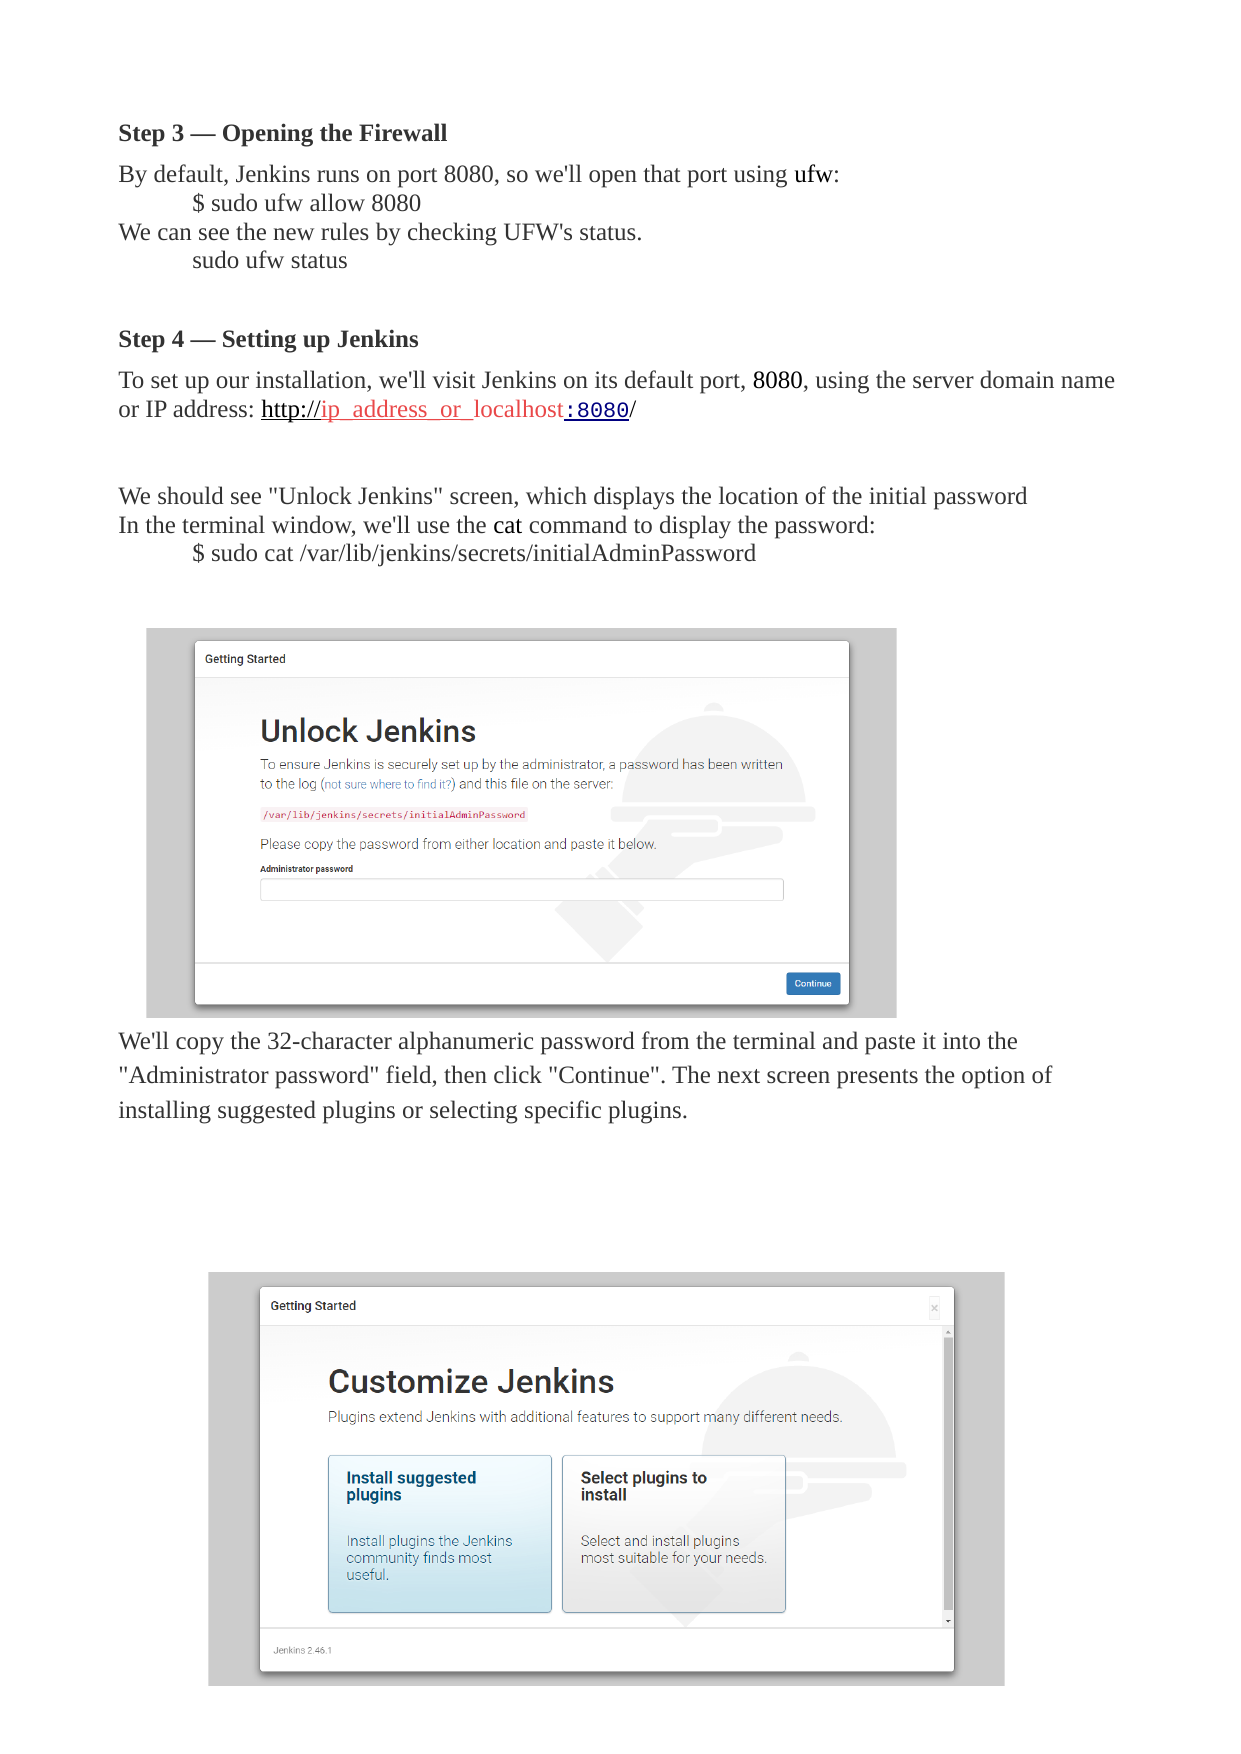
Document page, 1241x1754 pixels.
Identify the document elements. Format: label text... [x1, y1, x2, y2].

subtitle Step 4 — Setting up Jenkins [118, 324, 1122, 353]
text In the terminal window, we'll use the cat command to display the password: [118, 510, 1122, 538]
text By default, Jenkins runs on port 8080, so we'll open that port using ufw: [118, 159, 1122, 188]
text We should see "Unlock Jenkins" screen, which displays the location of the initial password [118, 481, 1122, 510]
text To set up our installation, we'll visit Jenkins on its default port, 8080, using the server domain name or IP address: http://ip_address_or_localhost:8080/ [118, 365, 1122, 424]
text $ sudo cat /var/lib/jenkins/secrets/initialAdminPassword [118, 538, 1122, 567]
subtitle Step 3 — Opening the Firewall [118, 118, 1122, 147]
picture [208, 1272, 1005, 1686]
text $ sudo ufw allow 8080 [118, 188, 1122, 217]
picture [146, 628, 897, 1018]
text sudo ufw status [118, 246, 1122, 274]
text We can see the new rules by checking UFW's status. [118, 217, 1122, 246]
text We'll copy the 32-character alphanumeric password from the terminal and paste it into the "Administrator password" field, then click "Continue". The next screen presents the option of installing suggested plugins or selecting specific plugins. [118, 1026, 1122, 1123]
